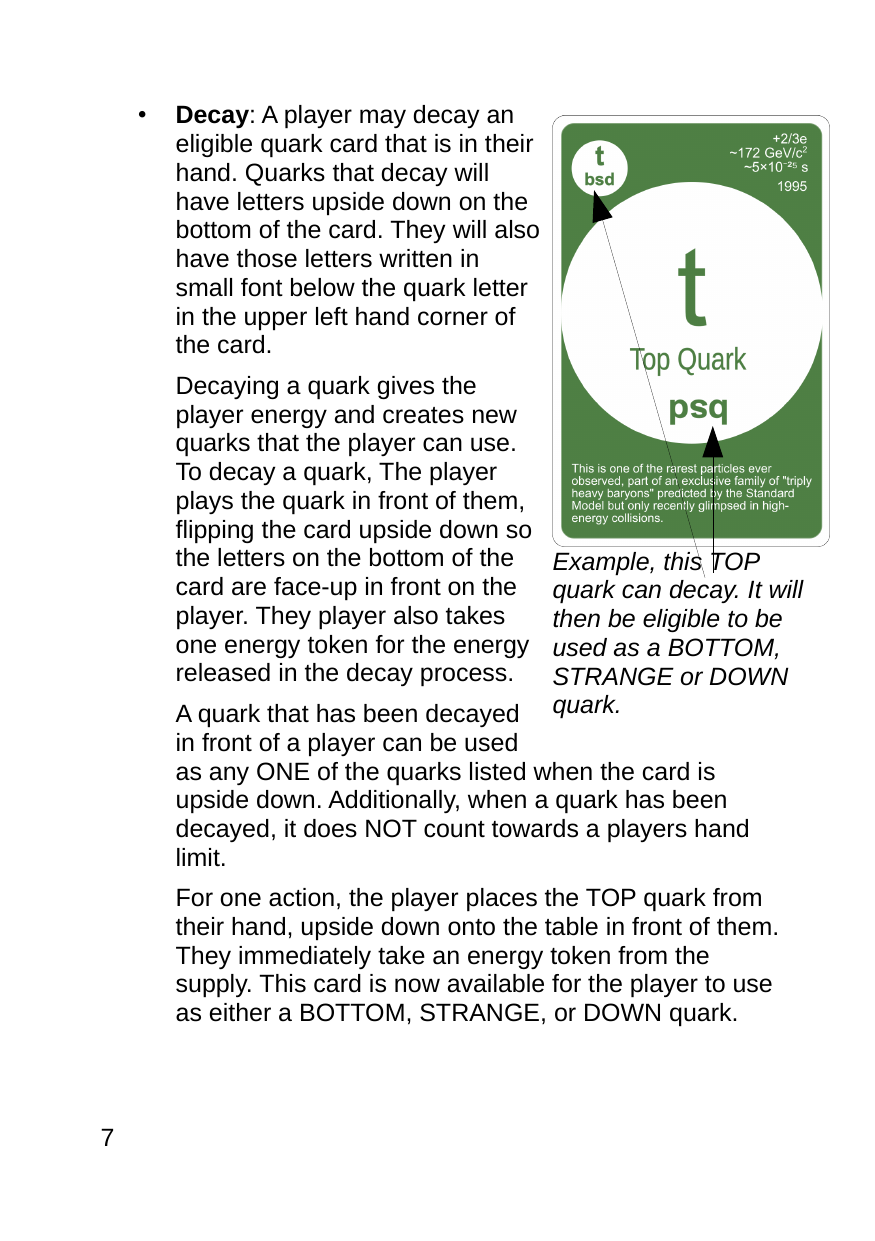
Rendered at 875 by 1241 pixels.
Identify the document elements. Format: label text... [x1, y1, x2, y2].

list For one action, the player places the TOP quark from their hand, upside down onto the table in front of them. They immediately take an energy token from the supply. This card is now available for the player to use as either a BOTTOM, STRANGE, or DOWN quark. [138, 883, 786, 1027]
list Decaying a quark gives the player energy and creates new quarks that the player can use. To decay a quark, The player plays the quark in front of them, flipping the card upside down so the letters on the bottom of the card are face-up in front on the player. They player also takes one energy token for the energy released in the decay process. [138, 371, 552, 687]
list Example, this TOP quark can decay. It will then be eligible to be used as a BOTTOM, STRANGE or DOWN quark. [552, 547, 830, 719]
list A quark that has been decayed in front of a player can be used as any ONE of the quarks listed when the card is upside down. Additionally, when a quark has been decayed, it does NOT count towards a players hand limit. [138, 699, 786, 871]
list Decay: A player may decay an eligible quark card that is in their hand. Quarks that decay will have letters upside down on the bottom of the card. They will also have those letters written in small font below the quark letter in the upper left hand corner of the card. [138, 100, 830, 359]
picture [552, 115, 830, 547]
